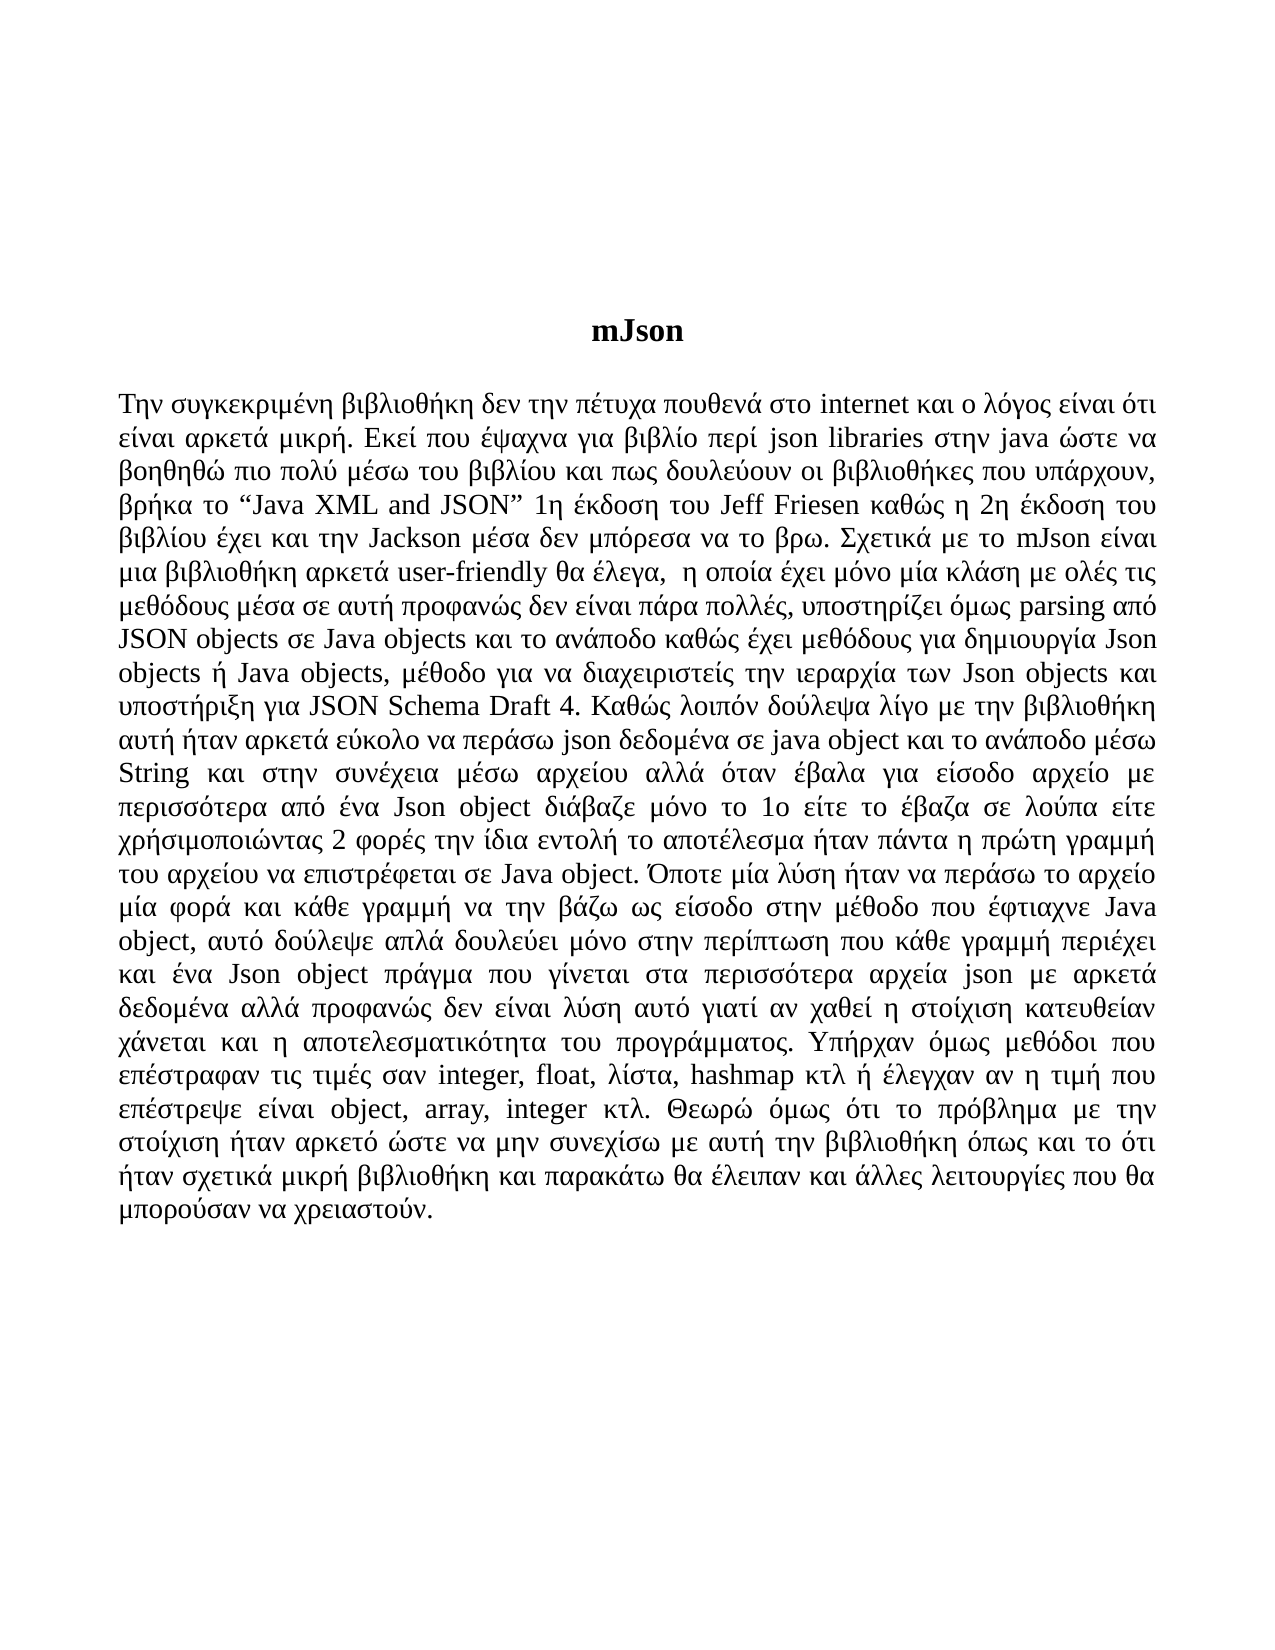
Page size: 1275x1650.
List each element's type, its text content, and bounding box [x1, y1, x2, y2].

text Την συγκεκριμένη βιβλιοθήκη δεν την πέτυχα πουθενά στο internet και ο λόγος είναι ότι είναι αρκετά μικρή. Εκεί που έψαχνα για βιβλίο περί json libraries στην java ώστε να βοηθηθώ πιο πολύ μέσω του βιβλίου και πως δουλεύουν οι βιβλιοθήκες που υπάρχουν, βρήκα το “Java XML and JSON” 1η έκδοση του Jeff Friesen καθώς η 2η έκδοση του βιβλίου έχει και την Jackson μέσα δεν μπόρεσα να το βρω. Σχετικά με το mJson είναι μια βιβλιοθήκη αρκετά user-friendly θα έλεγα, η οποία έχει μόνο μία κλάση με ολές τις μεθόδους μέσα σε αυτή προφανώς δεν είναι πάρα πολλές, υποστηρίζει όμως parsing από JSON objects σε Java objects και το ανάποδο καθώς έχει μεθόδους για δημιουργία Json objects ή Java objects, μέθοδο για να διαχειριστείς την ιεραρχία των Json objects και υποστήριξη για JSON Schema Draft 4. Καθώς λοιπόν δούλεψα λίγο με την βιβλιοθήκη αυτή ήταν αρκετά εύκολο να περάσω json δεδομένα σε java object και το ανάποδο μέσω String και στην συνέχεια μέσω αρχείου αλλά όταν έβαλα για είσοδο αρχείο με περισσότερα από ένα Json object διάβαζε μόνο το 1ο είτε το έβαζα σε λούπα είτε χρήσιμοποιώντας 2 φορές την ίδια εντολή το αποτέλεσμα ήταν πάντα η πρώτη γραμμή του αρχείου να επιστρέφεται σε Java object. Όποτε μία λύση ήταν να περάσω το αρχείο μία φορά και κάθε γραμμή να την βάζω ως είσοδο στην μέθοδο που έφτιαχνε Java object, αυτό δούλεψε απλά δουλεύει μόνο στην περίπτωση που κάθε γραμμή περιέχει και ένα Json object πράγμα που γίνεται στα περισσότερα αρχεία json με αρκετά δεδομένα αλλά προφανώς δεν είναι λύση αυτό γιατί αν χαθεί η στοίχιση κατευθείαν χάνεται και η αποτελεσματικότητα του προγράμματος. Υπήρχαν όμως μεθόδοι που επέστραφαν τις τιμές σαν integer, float, λίστα, hashmap κτλ ή έλεγχαν αν η τιμή που επέστρεψε είναι object, array, integer κτλ. Θεωρώ όμως ότι το πρόβλημα με την στοίχιση ήταν αρκετό ώστε να μην συνεχίσω με αυτή την βιβλιοθήκη όπως και το ότι ήταν σχετικά μικρή βιβλιοθήκη και παρακάτω θα έλειπαν και άλλες λειτουργίες που θα μπορούσαν να χρειαστούν. [118, 386, 1157, 1225]
text mJson [118, 310, 1157, 348]
